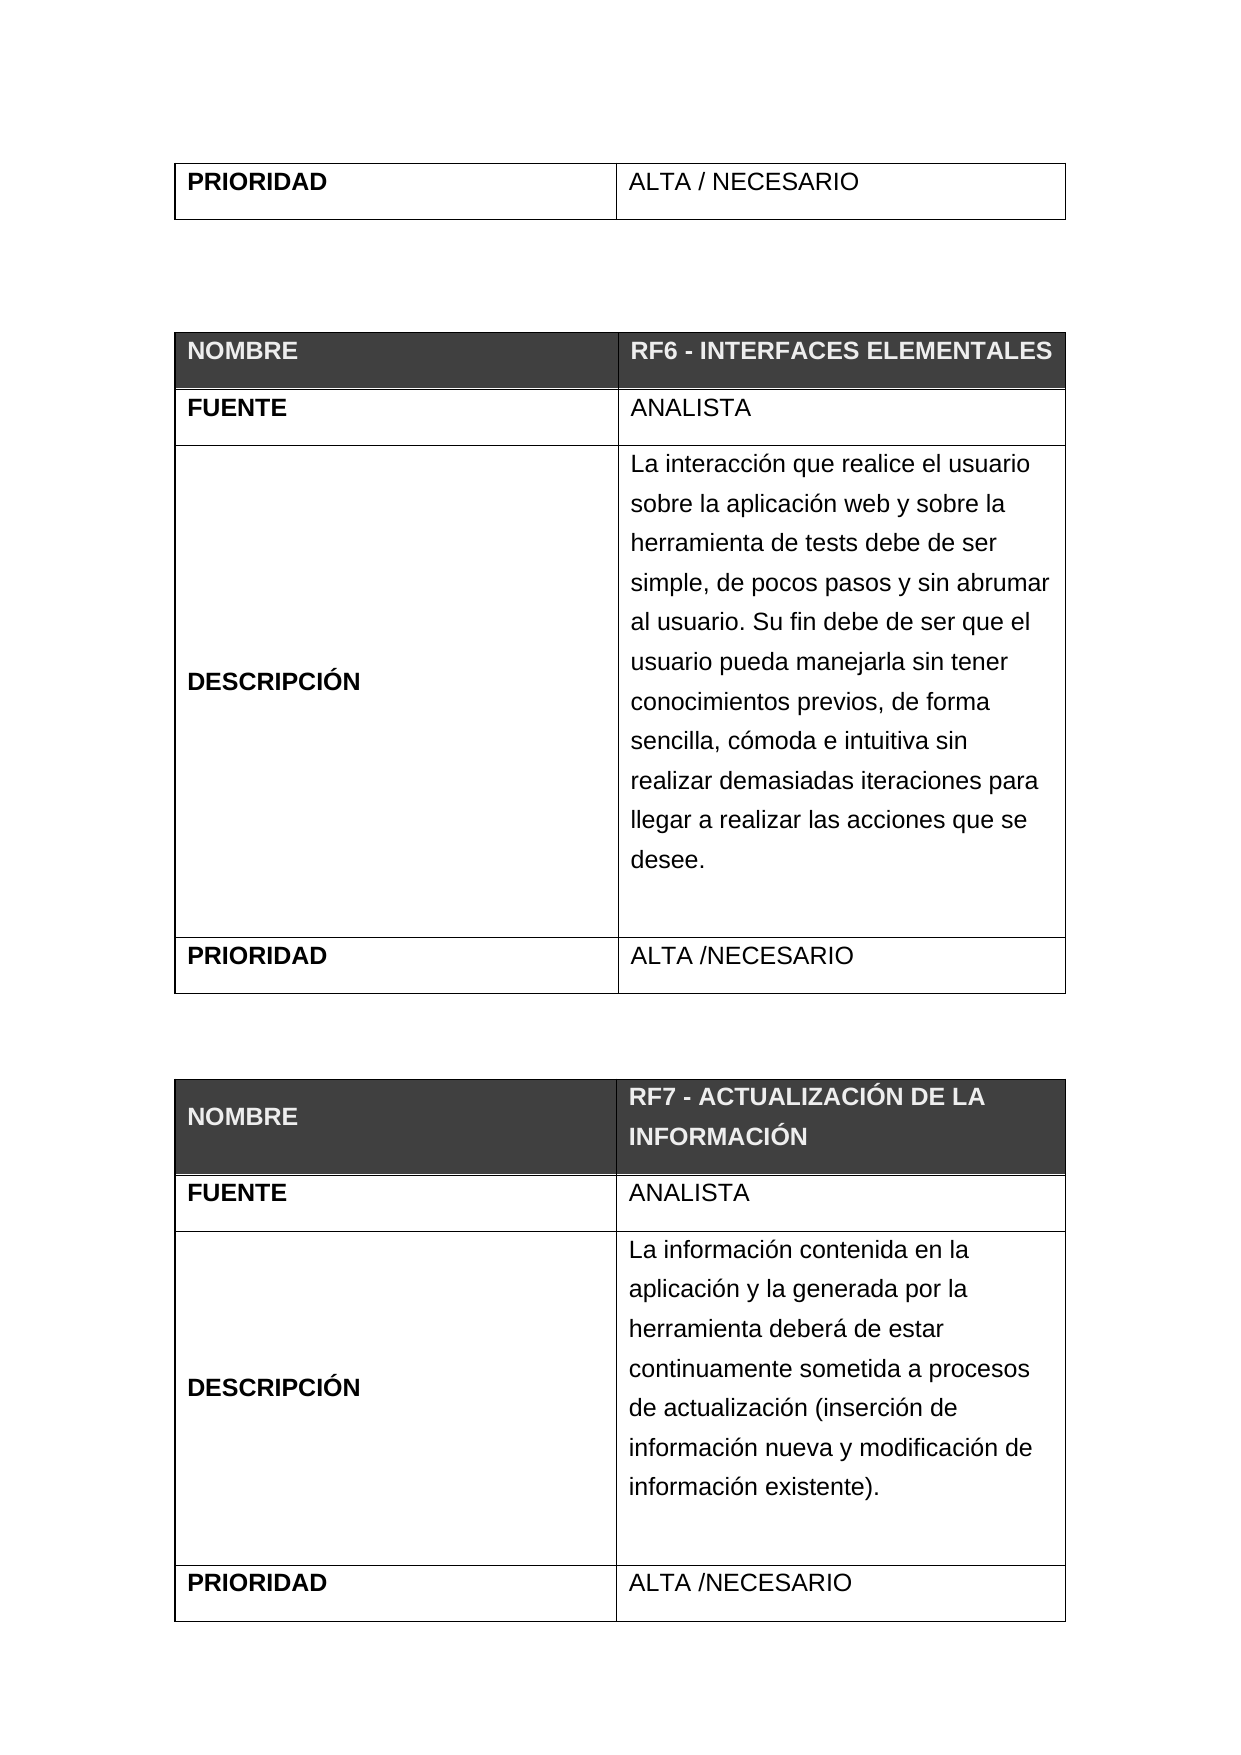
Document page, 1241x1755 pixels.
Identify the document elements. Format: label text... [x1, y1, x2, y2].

table_header NOMBRE [176, 1080, 616, 1174]
table_header RF7 - ACTUALIZACIÓN DE LA INFORMACIÓN [617, 1080, 1065, 1174]
table_cell ANALISTA [619, 390, 1065, 445]
table_cell ANALISTA [617, 1176, 1065, 1231]
table_cell La información contenida en la aplicación y la generada por la herramienta deberá de estar continuamente sometida a procesos de actualización (inserción de información nueva y modificación de información existente). [617, 1232, 1065, 1564]
table_cell ALTA /NECESARIO [619, 938, 1065, 993]
table_cell ALTA /NECESARIO [617, 1566, 1065, 1621]
table_cell DESCRIPCIÓN [176, 446, 618, 937]
table_cell FUENTE [176, 1176, 616, 1231]
table_cell La interacción que realice el usuario sobre la aplicación web y sobre la herramienta de tests debe de ser simple, de pocos pasos y sin abrumar al usuario. Su fin debe de ser que el usuario pueda manejarla sin tener conocimientos previos, de forma sencilla, cómoda e intuitiva sin realizar demasiadas iteraciones para llegar a realizar las acciones que se desee. [619, 446, 1065, 937]
table_cell PRIORIDAD [176, 1566, 616, 1621]
table_cell DESCRIPCIÓN [176, 1232, 616, 1564]
table_cell PRIORIDAD [176, 938, 618, 993]
table_cell PRIORIDAD [176, 164, 616, 219]
table_header NOMBRE [176, 333, 618, 388]
table_cell FUENTE [176, 390, 618, 445]
table_header RF6 - INTERFACES ELEMENTALES [619, 333, 1065, 388]
table_cell ALTA / NECESARIO [617, 164, 1065, 219]
